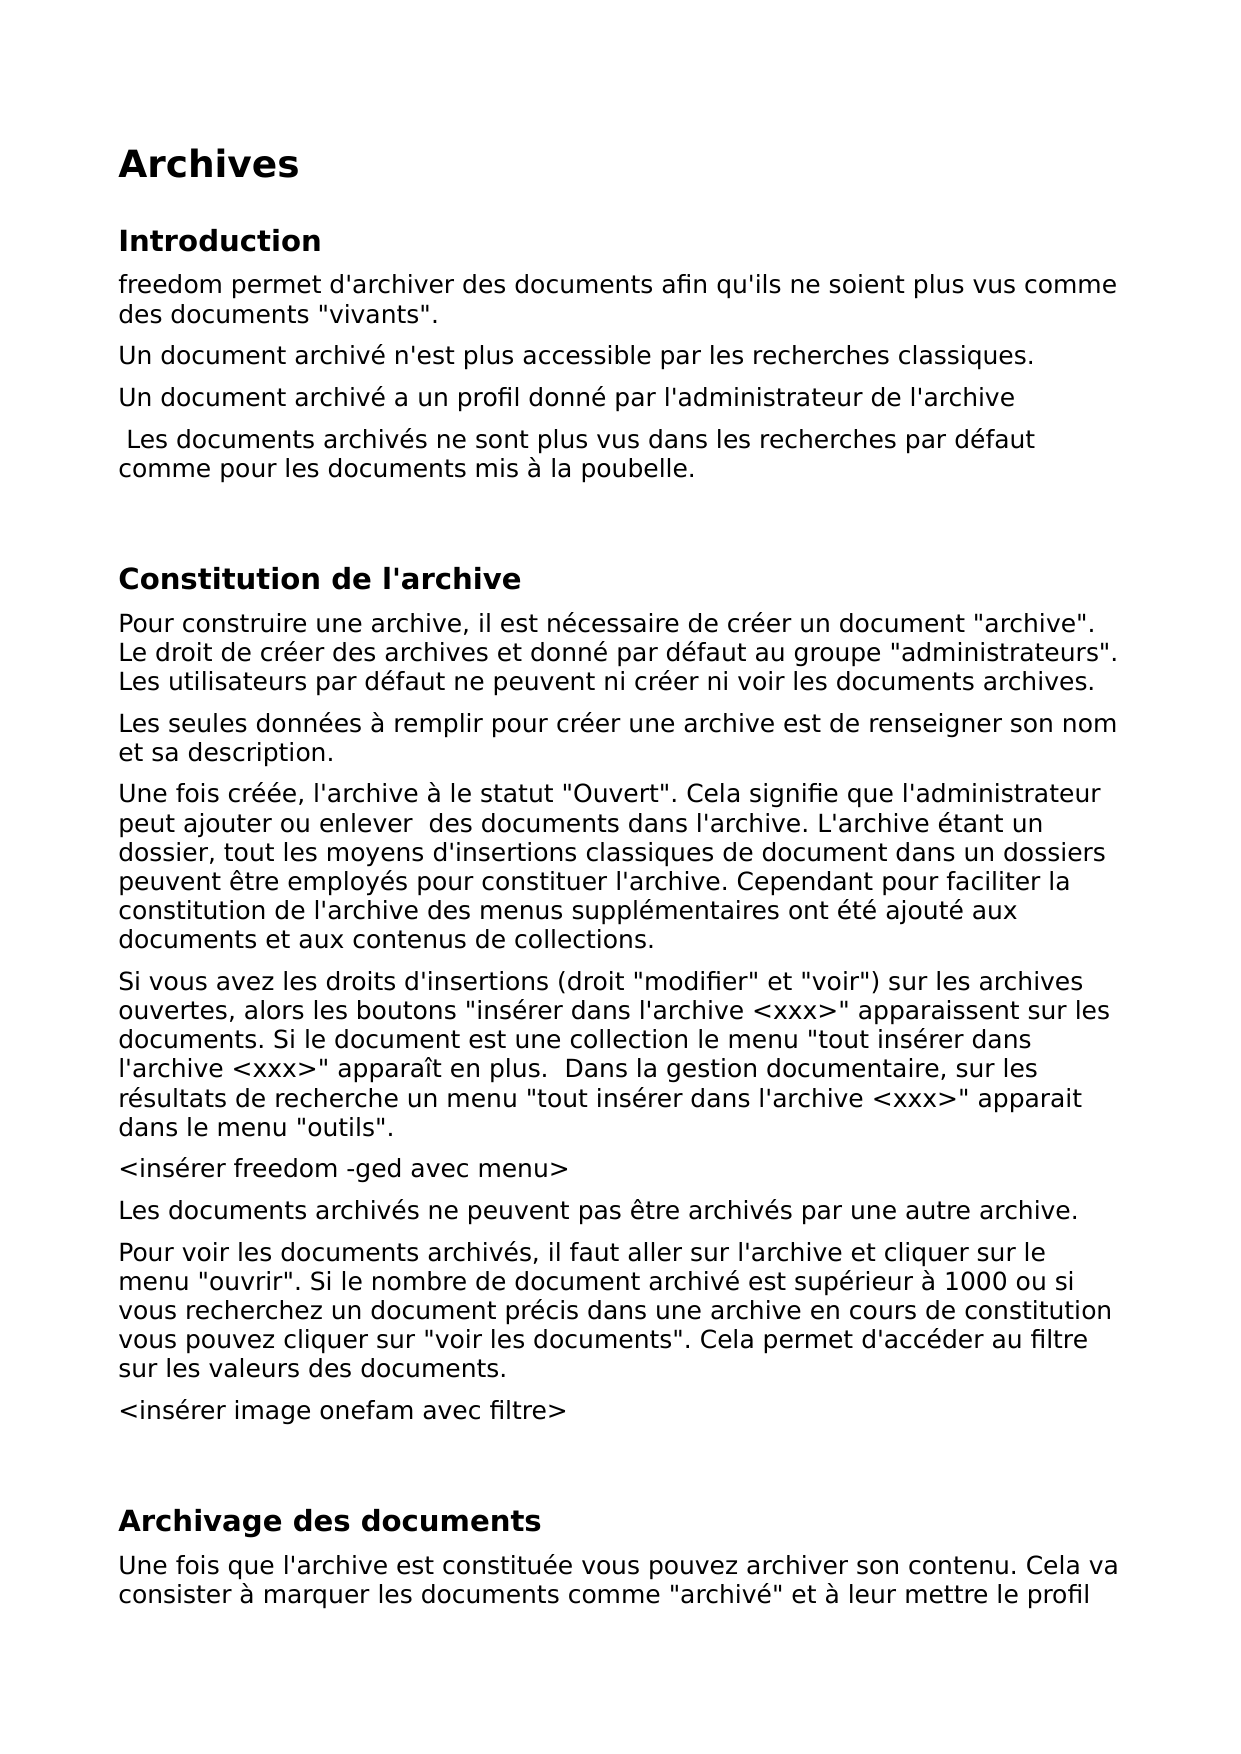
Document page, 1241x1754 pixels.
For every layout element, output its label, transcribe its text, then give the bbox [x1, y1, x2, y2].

subtitle Introduction [118, 224, 1122, 258]
subtitle Archives [118, 143, 1122, 187]
text Une fois que l'archive est constituée vous pouvez archiver son contenu. Cela va consister à marquer les documents comme "archivé" et à leur mettre le profil [118, 1551, 1122, 1609]
text Les documents archivés ne peuvent pas être archivés par une autre archive. [118, 1196, 1122, 1226]
text Pour construire une archive, il est nécessaire de créer un document "archive". Le droit de créer des archives et donné par défaut au groupe "administrateurs". Les utilisateurs par défaut ne peuvent ni créer ni voir les documents archives. [118, 609, 1122, 696]
text Les documents archivés ne sont plus vus dans les recherches par défaut comme pour les documents mis à la poubelle. [118, 425, 1122, 483]
text Les seules données à remplir pour créer une archive est de renseigner son nom et sa description. [118, 709, 1122, 767]
text Pour voir les documents archivés, il faut aller sur l'archive et cliquer sur le menu "ouvrir". Si le nombre de document archivé est supérieur à 1000 ou si vous recherchez un document précis dans une archive en cours de constitution vous pouvez cliquer sur "voir les documents". Cela permet d'accéder au filtre sur les valeurs des documents. [118, 1238, 1122, 1384]
subtitle Archivage des documents [118, 1505, 1122, 1539]
text Un document archivé n'est plus accessible par les recherches classiques. [118, 342, 1122, 371]
text Si vous avez les droits d'insertions (droit "modifier" et "voir") sur les archives ouvertes, alors les boutons "insérer dans l'archive <xxx>" apparaissent sur les documents. Si le document est une collection le menu "tout insérer dans l'archive <xxx>" apparaît en plus. Dans la gestion documentaire, sur les résultats de recherche un menu "tout insérer dans l'archive <xxx>" apparait dans le menu "outils". [118, 967, 1122, 1142]
text <insérer image onefam avec filtre> [118, 1396, 1122, 1426]
text Une fois créée, l'archive à le statut "Ouvert". Cela signifie que l'administrateur peut ajouter ou enlever des documents dans l'archive. L'archive étant un dossier, tout les moyens d'insertions classiques de document dans un dossiers peuvent être employés pour constituer l'archive. Cependant pour faciliter la constitution de l'archive des menus supplémentaires ont été ajouté aux documents et aux contenus de collections. [118, 780, 1122, 955]
text <insérer freedom -ged avec menu> [118, 1155, 1122, 1184]
text Un document archivé a un profil donné par l'administrateur de l'archive [118, 383, 1122, 412]
subtitle Constitution de l'archive [118, 562, 1122, 596]
text freedom permet d'archiver des documents afin qu'ils ne soient plus vus comme des documents "vivants". [118, 271, 1122, 329]
